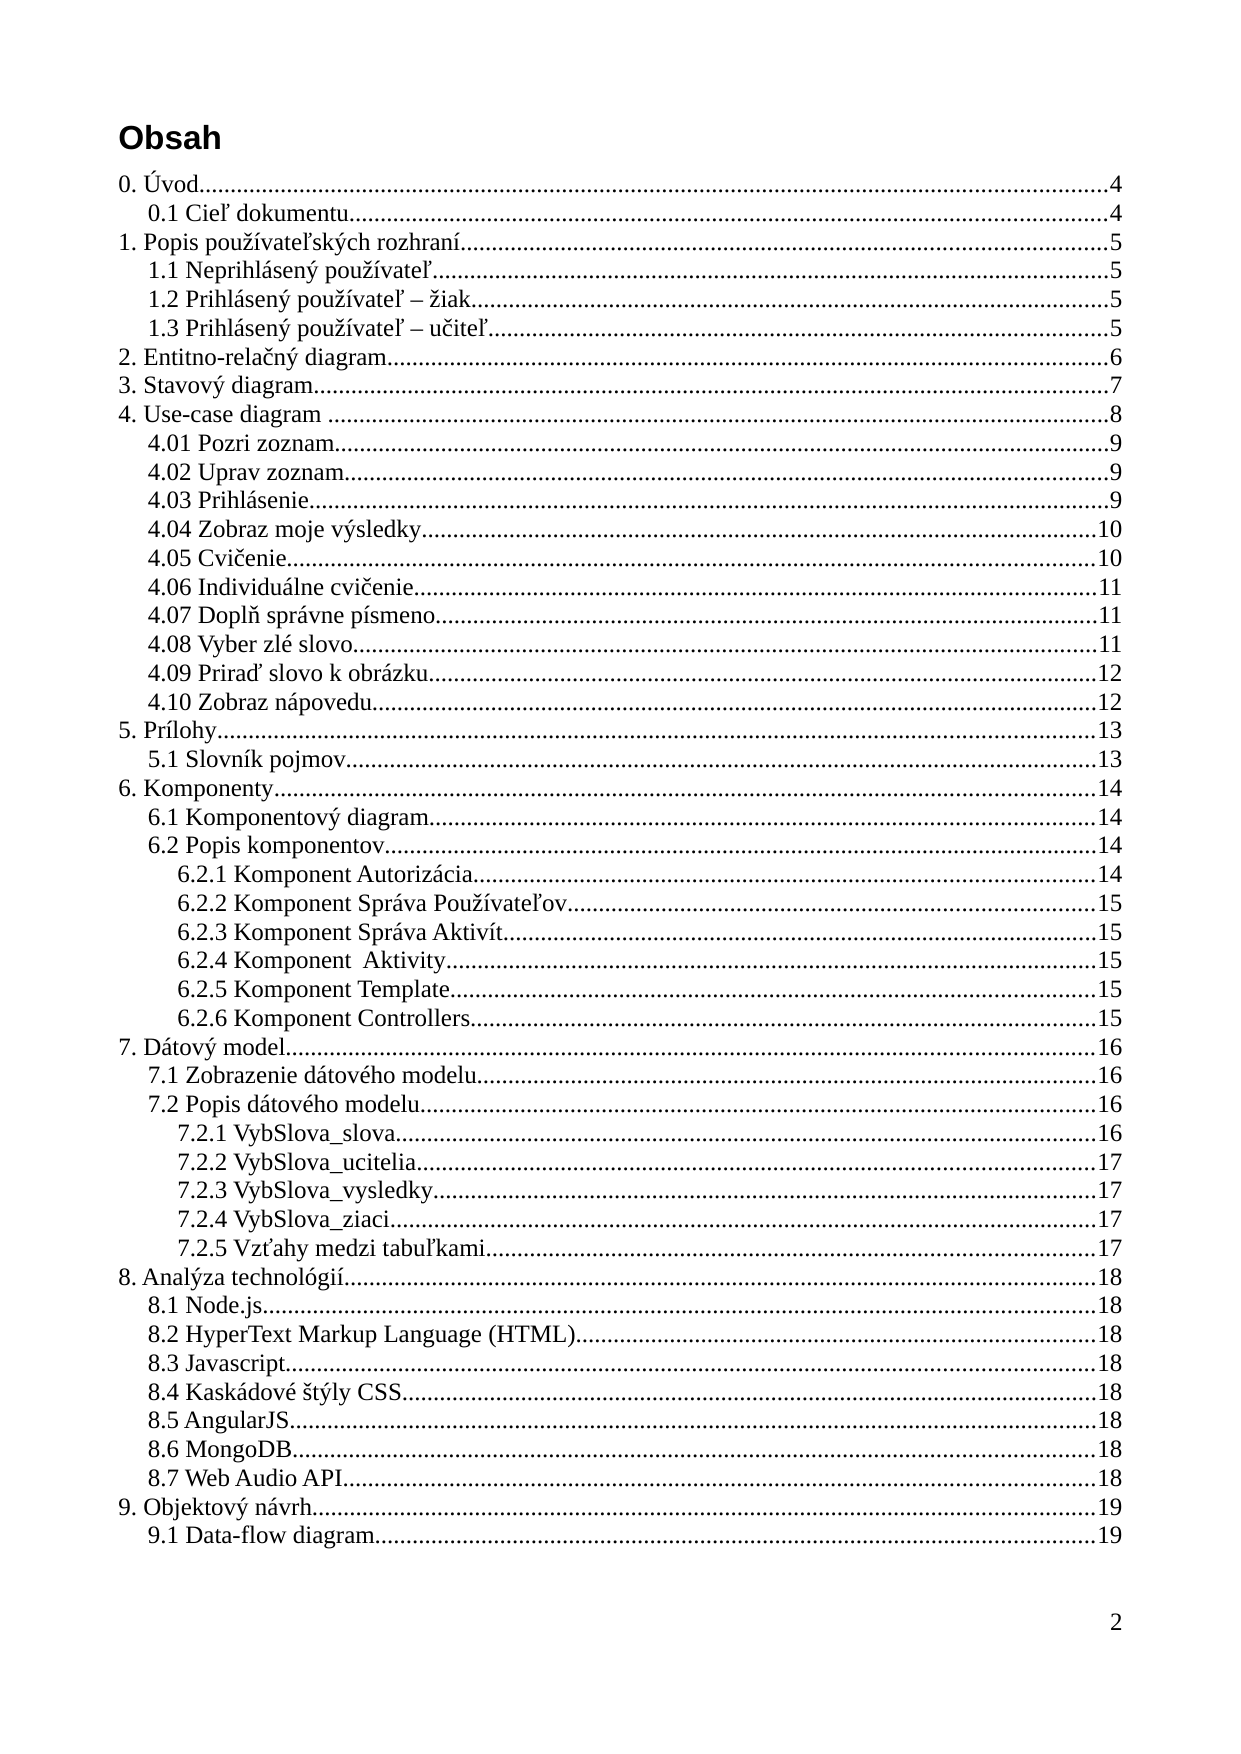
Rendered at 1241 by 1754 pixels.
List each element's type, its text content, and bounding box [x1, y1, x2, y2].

text 4.08 Vyber zlé slovo 11 [148, 629, 1122, 658]
text 0. Úvod 4 [118, 169, 1122, 198]
text 6.2.5 Komponent Template 15 [177, 974, 1122, 1003]
text 5. Prílohy 13 [118, 715, 1122, 744]
text 8.5 AngularJS 18 [148, 1405, 1122, 1434]
text 6.2.4 Komponent Aktivity 15 [177, 945, 1122, 974]
text 7.2.1 VybSlova_slova 16 [177, 1118, 1122, 1147]
text 1.2 Prihlásený používateľ – žiak 5 [148, 284, 1122, 313]
text 6.1 Komponentový diagram 14 [148, 802, 1122, 830]
text 6.2 Popis komponentov 14 [148, 830, 1122, 859]
text 0.1 Cieľ dokumentu 4 [148, 198, 1122, 227]
text 3. Stavový diagram 7 [118, 370, 1122, 399]
text 8.4 Kaskádové štýly CSS 18 [148, 1377, 1122, 1405]
text 4.07 Doplň správne písmeno 11 [148, 600, 1122, 629]
text 4.10 Zobraz nápovedu 12 [148, 687, 1122, 715]
text 6.2.2 Komponent Správa Používateľov 15 [177, 888, 1122, 917]
text 1.3 Prihlásený používateľ – učiteľ 5 [148, 313, 1122, 342]
text 9.1 Data-flow diagram 19 [148, 1520, 1122, 1549]
text 1. Popis používateľských rozhraní 5 [118, 227, 1122, 255]
text 4.09 Priraď slovo k obrázku 12 [148, 658, 1122, 687]
text 4.02 Uprav zoznam 9 [148, 457, 1122, 485]
text 8.6 MongoDB 18 [148, 1434, 1122, 1463]
text 4.01 Pozri zoznam 9 [148, 428, 1122, 457]
text 4.06 Individuálne cvičenie 11 [148, 572, 1122, 600]
text 1.1 Neprihlásený používateľ 5 [148, 255, 1122, 284]
text 7.1 Zobrazenie dátového modelu 16 [148, 1060, 1122, 1089]
text 8.3 Javascript 18 [148, 1348, 1122, 1377]
text 8.7 Web Audio API 18 [148, 1463, 1122, 1492]
text 7. Dátový model 16 [118, 1032, 1122, 1060]
text 4. Use-case diagram 8 [118, 399, 1122, 428]
text 4.05 Cvičenie 10 [148, 543, 1122, 572]
text 7.2.2 VybSlova_ucitelia 17 [177, 1147, 1122, 1175]
text 6. Komponenty 14 [118, 773, 1122, 802]
text 8. Analýza technológií 18 [118, 1262, 1122, 1290]
text 9. Objektový návrh 19 [118, 1492, 1122, 1520]
text 6.2.6 Komponent Controllers 15 [177, 1003, 1122, 1032]
text 6.2.1 Komponent Autorizácia 14 [177, 859, 1122, 888]
text 8.1 Node.js 18 [148, 1290, 1122, 1319]
text 4.03 Prihlásenie 9 [148, 485, 1122, 514]
text 7.2.4 VybSlova_ziaci 17 [177, 1204, 1122, 1233]
text 7.2 Popis dátového modelu 16 [148, 1089, 1122, 1118]
text 7.2.3 VybSlova_vysledky 17 [177, 1175, 1122, 1204]
text 5.1 Slovník pojmov 13 [148, 744, 1122, 773]
text 2. Entitno-relačný diagram 6 [118, 342, 1122, 370]
text 6.2.3 Komponent Správa Aktivít 15 [177, 917, 1122, 945]
text 7.2.5 Vzťahy medzi tabuľkami 17 [177, 1233, 1122, 1262]
text 8.2 HyperText Markup Language (HTML) 18 [148, 1319, 1122, 1348]
subtitle Obsah [118, 118, 1122, 157]
text 4.04 Zobraz moje výsledky 10 [148, 514, 1122, 543]
